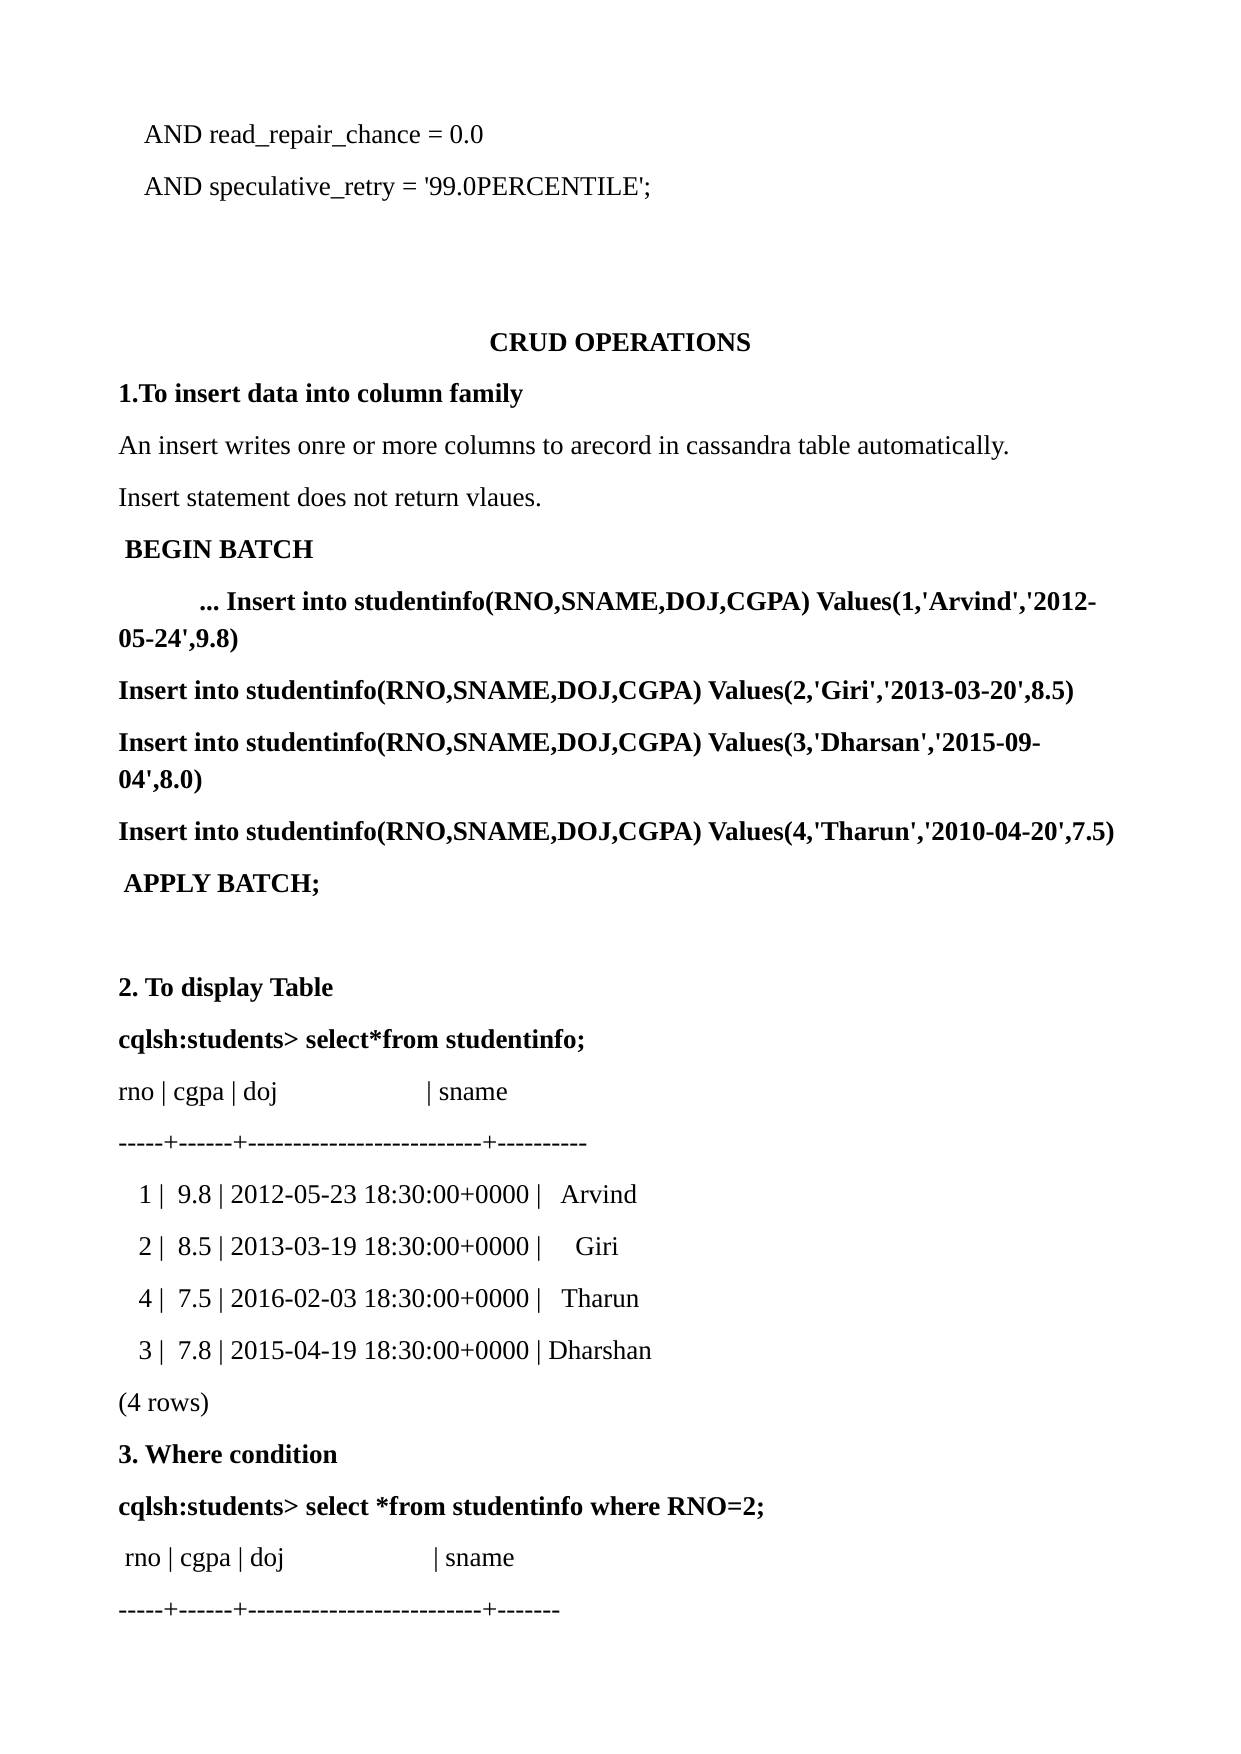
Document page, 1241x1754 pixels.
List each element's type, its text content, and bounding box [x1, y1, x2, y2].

text cqlsh:students> select*from studentinfo; [118, 1023, 1122, 1054]
text Insert into studentinfo(RNO,SNAME,DOJ,CGPA) Values(3,'Dharsan','2015-09-04',8.0) [118, 726, 1122, 794]
text BEGIN BATCH [118, 533, 1122, 564]
text 3. Where condition [118, 1438, 1122, 1469]
text 3 | 7.8 | 2015-04-19 18:30:00+0000 | Dharshan [118, 1334, 1122, 1365]
text ... Insert into studentinfo(RNO,SNAME,DOJ,CGPA) Values(1,'Arvind','2012-05-24',9.8) [118, 585, 1122, 653]
text Insert into studentinfo(RNO,SNAME,DOJ,CGPA) Values(4,'Tharun','2010-04-20',7.5) [118, 815, 1122, 846]
text rno | cgpa | doj | sname [118, 1541, 1122, 1573]
text 1 | 9.8 | 2012-05-23 18:30:00+0000 | Arvind [118, 1178, 1122, 1209]
text rno | cgpa | doj | sname [118, 1074, 1122, 1106]
text (4 rows) [118, 1386, 1122, 1417]
text -----+------+--------------------------+---------- [118, 1126, 1122, 1158]
text 1.To insert data into column family [118, 377, 1122, 409]
text Insert into studentinfo(RNO,SNAME,DOJ,CGPA) Values(2,'Giri','2013-03-20',8.5) [118, 674, 1122, 705]
text -----+------+--------------------------+------- [118, 1593, 1122, 1624]
text CRUD OPERATIONS [118, 326, 1122, 357]
text cqlsh:students> select *from studentinfo where RNO=2; [118, 1489, 1122, 1521]
text Insert statement does not return vlaues. [118, 481, 1122, 512]
text AND read_repair_chance = 0.0 [118, 118, 1122, 149]
text 2. To display Table [118, 971, 1122, 1002]
text AND speculative_retry = '99.0PERCENTILE'; [118, 170, 1122, 201]
text APPLY BATCH; [118, 867, 1122, 898]
text 2 | 8.5 | 2013-03-19 18:30:00+0000 | Giri [118, 1230, 1122, 1261]
text An insert writes onre or more columns to arecord in cassandra table automatically. [118, 429, 1122, 461]
text 4 | 7.5 | 2016-02-03 18:30:00+0000 | Tharun [118, 1282, 1122, 1313]
